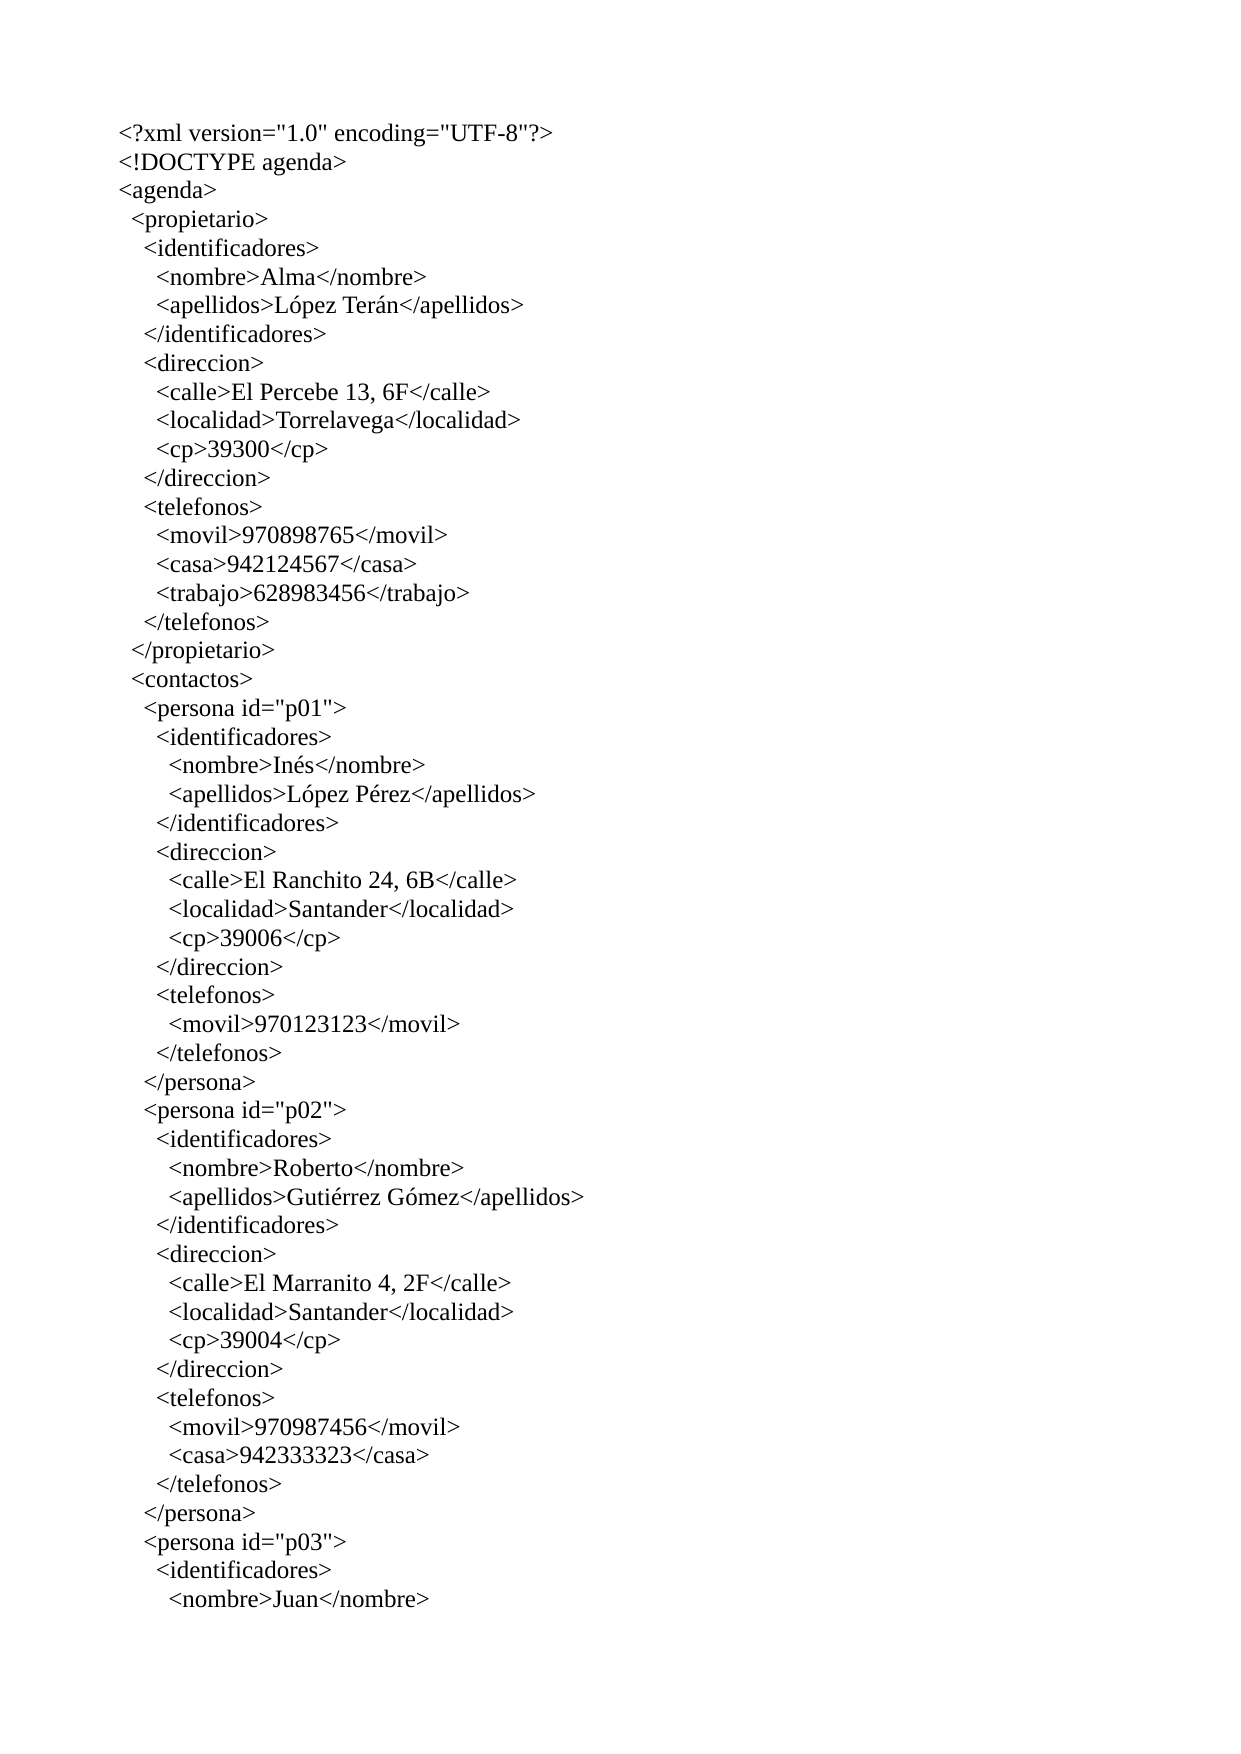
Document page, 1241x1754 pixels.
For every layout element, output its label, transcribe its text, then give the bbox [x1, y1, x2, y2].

text <direccion> [118, 1239, 1122, 1268]
text </direccion> [118, 463, 1122, 492]
text <casa>942333323</casa> [118, 1441, 1122, 1469]
text <casa>942124567</casa> [118, 549, 1122, 578]
text <telefonos> [118, 981, 1122, 1009]
text <identificadores> [118, 722, 1122, 751]
text <calle>El Percebe 13, 6F</calle> [118, 377, 1122, 406]
text <calle>El Ranchito 24, 6B</calle> [118, 866, 1122, 894]
text <movil>970123123</movil> [118, 1009, 1122, 1038]
text <cp>39004</cp> [118, 1326, 1122, 1354]
text <identificadores> [118, 1556, 1122, 1584]
text <direccion> [118, 837, 1122, 866]
text <nombre>Alma</nombre> [118, 262, 1122, 291]
text </propietario> [118, 636, 1122, 664]
text </identificadores> [118, 319, 1122, 348]
text <propietario> [118, 204, 1122, 233]
text </persona> [118, 1498, 1122, 1527]
text <trabajo>628983456</trabajo> [118, 578, 1122, 607]
text <identificadores> [118, 233, 1122, 262]
text </direccion> [118, 952, 1122, 981]
text <localidad>Santander</localidad> [118, 894, 1122, 923]
text <cp>39300</cp> [118, 434, 1122, 463]
text </identificadores> [118, 1211, 1122, 1239]
text </persona> [118, 1067, 1122, 1096]
text <calle>El Marranito 4, 2F</calle> [118, 1268, 1122, 1297]
text <persona id="p03"> [118, 1527, 1122, 1556]
text </telefonos> [118, 1038, 1122, 1067]
text <contactos> [118, 664, 1122, 693]
text <apellidos>Gutiérrez Gómez</apellidos> [118, 1182, 1122, 1211]
text <direccion> [118, 348, 1122, 377]
text <apellidos>López Pérez</apellidos> [118, 779, 1122, 808]
text </identificadores> [118, 808, 1122, 837]
text <apellidos>López Terán</apellidos> [118, 291, 1122, 319]
text </telefonos> [118, 607, 1122, 636]
text <nombre>Roberto</nombre> [118, 1153, 1122, 1182]
text <cp>39006</cp> [118, 923, 1122, 952]
text <localidad>Santander</localidad> [118, 1297, 1122, 1326]
text <localidad>Torrelavega</localidad> [118, 406, 1122, 434]
text <nombre>Juan</nombre> [118, 1584, 1122, 1613]
text <!DOCTYPE agenda> [118, 147, 1122, 176]
text <persona id="p02"> [118, 1096, 1122, 1124]
text </telefonos> [118, 1469, 1122, 1498]
text <identificadores> [118, 1124, 1122, 1153]
text <movil>970987456</movil> [118, 1412, 1122, 1441]
text </direccion> [118, 1354, 1122, 1383]
text <persona id="p01"> [118, 693, 1122, 722]
text <agenda> [118, 176, 1122, 204]
text <movil>970898765</movil> [118, 521, 1122, 549]
text <telefonos> [118, 492, 1122, 521]
text <telefonos> [118, 1383, 1122, 1412]
text <nombre>Inés</nombre> [118, 751, 1122, 779]
text <?xml version="1.0" encoding="UTF-8"?> [118, 118, 1122, 147]
